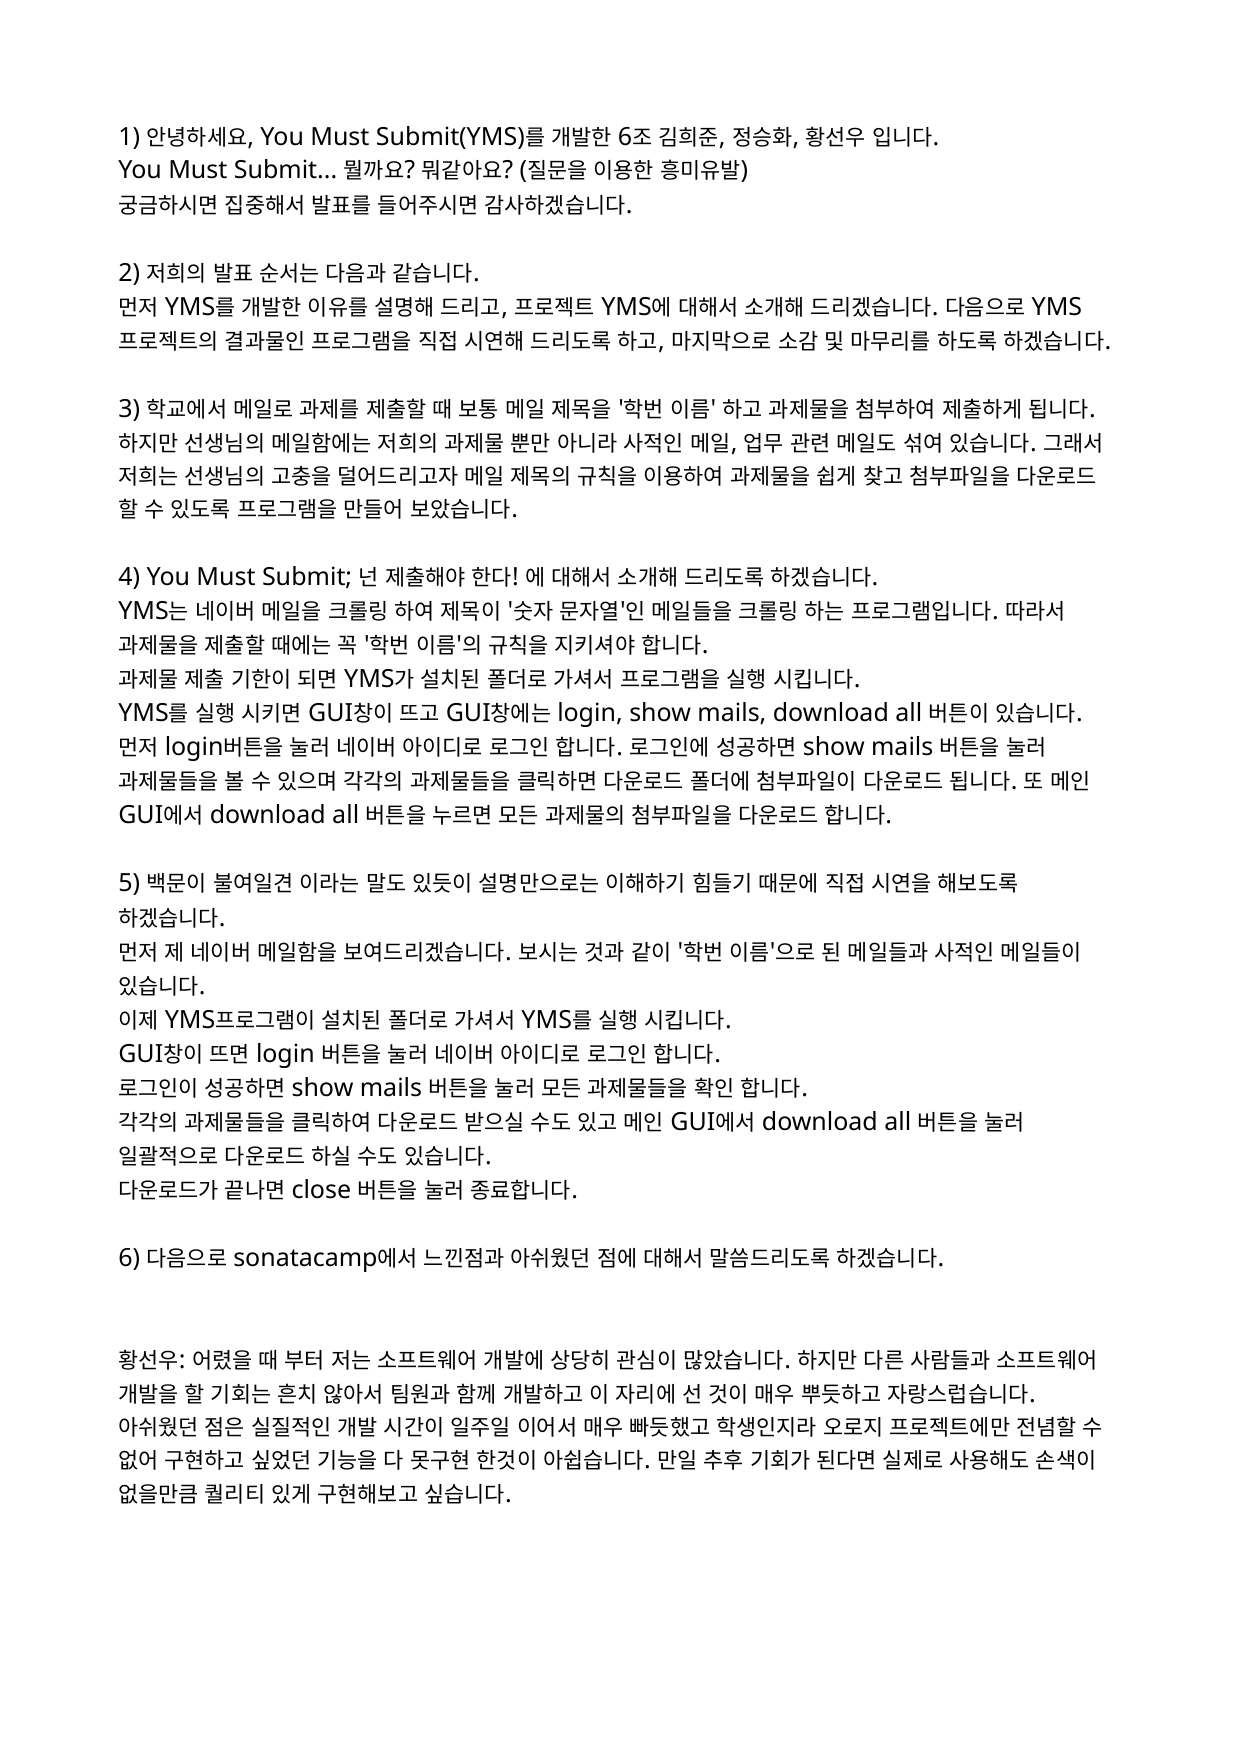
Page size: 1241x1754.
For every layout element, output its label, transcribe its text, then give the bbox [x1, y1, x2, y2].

text 먼저 제 네이버 메일함을 보여드리겠습니다. 보시는 것과 같이 '학번 이름'으로 된 메일들과 사적인 메일들이 있습니다. [118, 933, 1122, 1001]
text 과제물 제출 기한이 되면 YMS가 설치된 폴더로 가셔서 프로그램을 실행 시킵니다. [118, 661, 1122, 695]
text YMS는 네이버 메일을 크롤링 하여 제목이 '숫자 문자열'인 메일들을 크롤링 하는 프로그램입니다. 따라서 과제물을 제출할 때에는 꼭 '학번 이름'의 규칙을 지키셔야 합니다. [118, 593, 1122, 661]
text 4) You Must Submit; 넌 제출해야 한다! 에 대해서 소개해 드리도록 하겠습니다. [118, 558, 1122, 593]
text 2) 저희의 발표 순서는 다음과 같습니다. [118, 254, 1122, 288]
text 다운로드가 끝나면 close 버튼을 눌러 종료합니다. [118, 1172, 1122, 1206]
text GUI창이 뜨면 login 버튼을 눌러 네이버 아이디로 로그인 합니다. [118, 1035, 1122, 1069]
text 황선우: 어렸을 때 부터 저는 소프트웨어 개발에 상당히 관심이 많았습니다. 하지만 다른 사람들과 소프트웨어 개발을 할 기회는 흔치 않아서 팀원과 함께 개발하고 이 자리에 선 것이 매우 뿌듯하고 자랑스럽습니다. 아쉬웠던 점은 실질적인 개발 시간이 일주일 이어서 매우 빠듯했고 학생인지라 오로지 프로젝트에만 전념할 수 없어 구현하고 싶었던 기능을 다 못구현 한것이 아쉽습니다. 만일 추후 기회가 된다면 실제로 사용해도 손색이 없을만큼 퀄리티 있게 구현해보고 싶습니다. [118, 1342, 1122, 1510]
text 6) 다음으로 sonatacamp에서 느낀점과 아쉬웠던 점에 대해서 말씀드리도록 하겠습니다. [118, 1240, 1122, 1274]
text 이제 YMS프로그램이 설치된 폴더로 가셔서 YMS를 실행 시킵니다. [118, 1001, 1122, 1035]
text 각각의 과제물들을 클릭하여 다운로드 받으실 수도 있고 메인 GUI에서 download all 버튼을 눌러 일괄적으로 다운로드 하실 수도 있습니다. [118, 1103, 1122, 1172]
text YMS를 실행 시키면 GUI창이 뜨고 GUI창에는 login, show mails, download all 버튼이 있습니다. 먼저 login버튼을 눌러 네이버 아이디로 로그인 합니다. 로그인에 성공하면 show mails 버튼을 눌러 과제물들을 볼 수 있으며 각각의 과제물들을 클릭하면 다운로드 폴더에 첨부파일이 다운로드 됩니다. 또 메인 GUI에서 download all 버튼을 누르면 모든 과제물의 첨부파일을 다운로드 합니다. [118, 695, 1122, 831]
text 로그인이 성공하면 show mails 버튼을 눌러 모든 과제물들을 확인 합니다. [118, 1069, 1122, 1103]
text 먼저 YMS를 개발한 이유를 설명해 드리고, 프로젝트 YMS에 대해서 소개해 드리겠습니다. 다음으로 YMS프로젝트의 결과물인 프로그램을 직접 시연해 드리도록 하고, 마지막으로 소감 및 마무리를 하도록 하겠습니다. [118, 288, 1122, 357]
text You Must Submit... 뭘까요? 뭐같아요? (질문을 이용한 흥미유발) [118, 152, 1122, 186]
text 1) 안녕하세요, You Must Submit(YMS)를 개발한 6조 김희준, 정승화, 황선우 입니다. [118, 118, 1122, 152]
text 5) 백문이 불여일견 이라는 말도 있듯이 설명만으로는 이해하기 힘들기 때문에 직접 시연을 해보도록 하겠습니다. [118, 865, 1122, 933]
text 궁금하시면 집중해서 발표를 들어주시면 감사하겠습니다. [118, 186, 1122, 220]
text 3) 학교에서 메일로 과제를 제출할 때 보통 메일 제목을 '학번 이름' 하고 과제물을 첨부하여 제출하게 됩니다. 하지만 선생님의 메일함에는 저희의 과제물 뿐만 아니라 사적인 메일, 업무 관련 메일도 섞여 있습니다. 그래서 저희는 선생님의 고충을 덜어드리고자 메일 제목의 규칙을 이용하여 과제물을 쉽게 찾고 첨부파일을 다운로드 할 수 있도록 프로그램을 만들어 보았습니다. [118, 391, 1122, 524]
